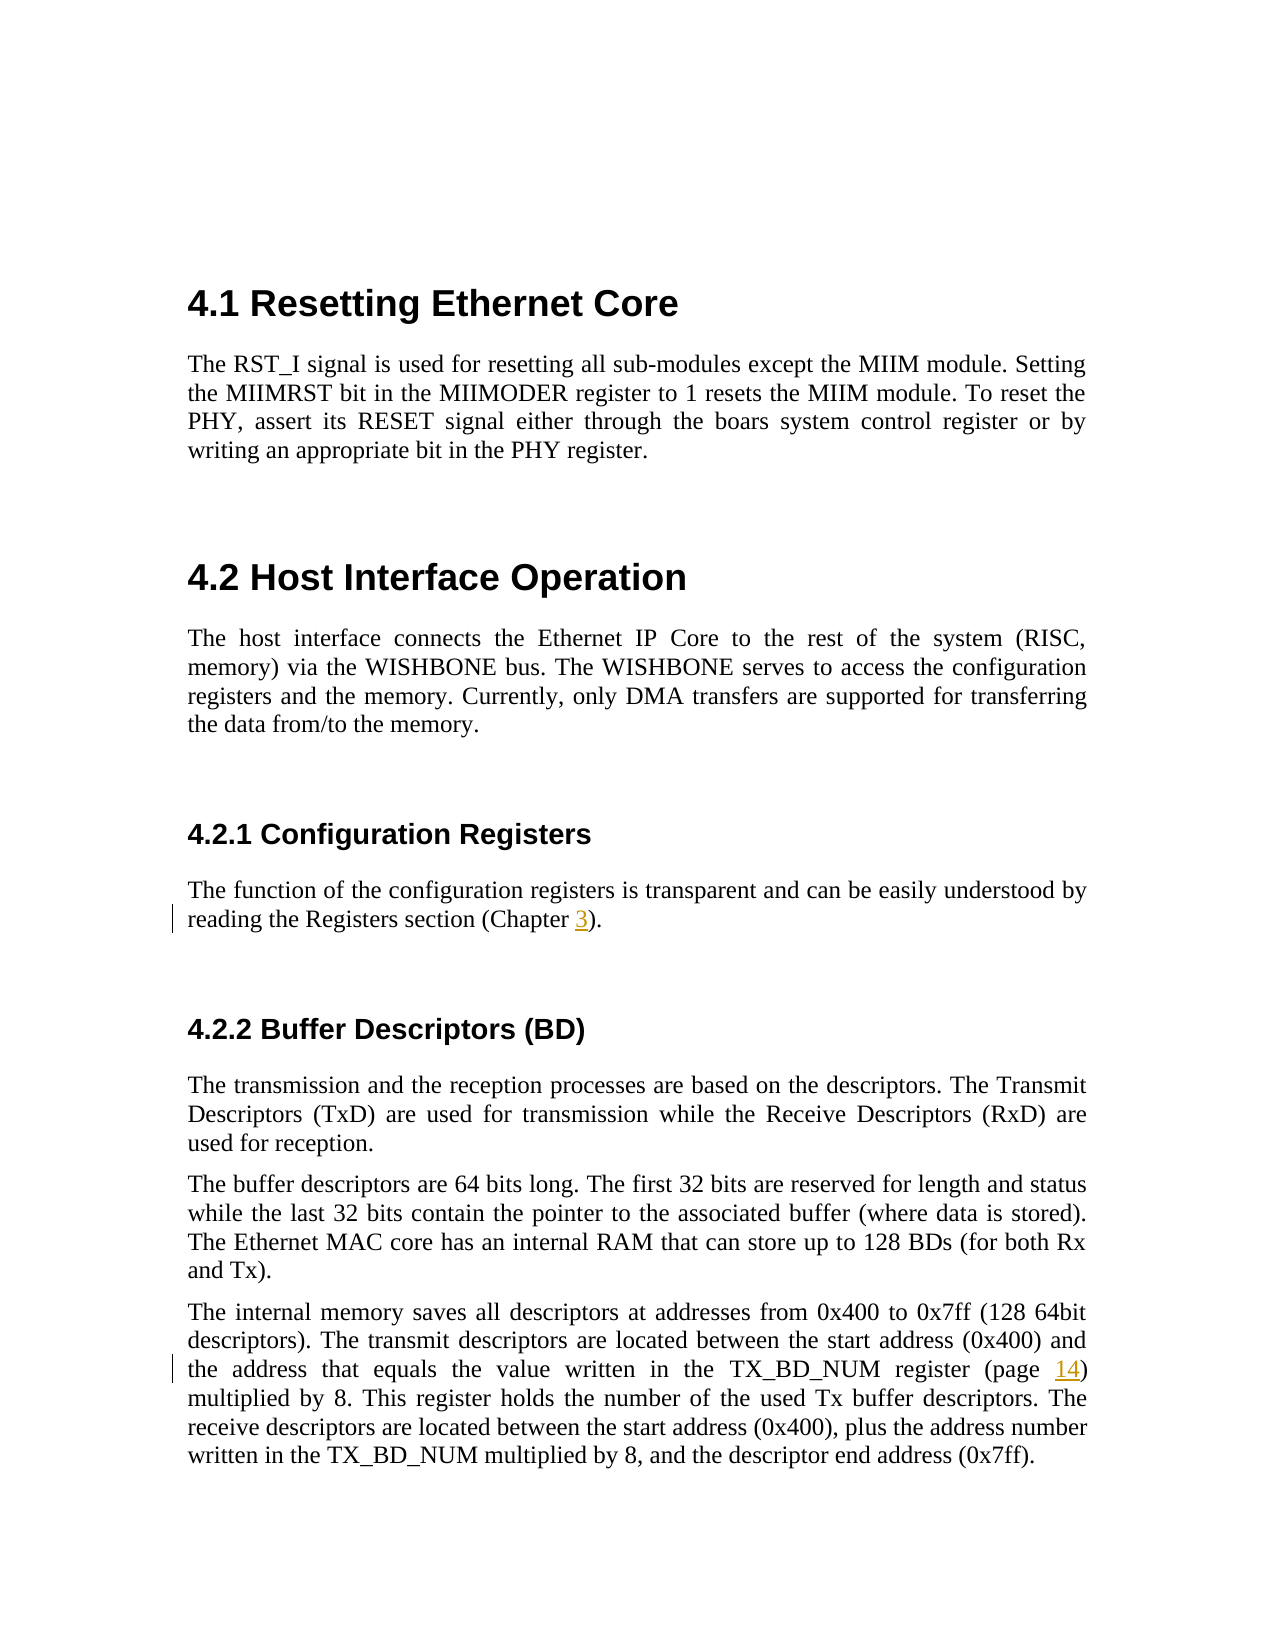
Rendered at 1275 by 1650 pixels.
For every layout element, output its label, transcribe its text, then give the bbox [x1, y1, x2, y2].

text The host interface connects the Ethernet IP Core to the rest of the system (RISC, memory) via the WISHBONE bus. The WISHBONE serves to access the configuration registers and the memory. Currently, only DMA transfers are supported for transferring the data from/to the memory. [187, 623, 1088, 738]
text The RST_I signal is used for resetting all sub-modules except the MIIM module. Setting the MIIMRST bit in the MIIMODER register to 1 resets the MIIM module. To reset the PHY, assert its RESET signal either through the boars system control register or by writing an appropriate bit in the PHY register. [187, 349, 1088, 464]
text The transmission and the reception processes are based on the descriptors. The Transmit Descriptors (TxD) are used for transmission while the Receive Descriptors (RxD) are used for reception. [187, 1070, 1088, 1157]
subtitle 4.1 Resetting Ethernet Core [187, 281, 1088, 324]
subtitle 4.2.2 Buffer Descriptors (BD) [187, 1012, 1088, 1045]
text The buffer descriptors are 64 bits long. The first 32 bits are reserved for length and status while the last 32 bits contain the pointer to the associated buffer (where data is stored). The Ethernet MAC core has an internal RAM that can store up to 128 BDs (for both Rx and Tx). [187, 1169, 1088, 1284]
text The function of the configuration registers is transparent and can be easily understood by reading the Registers section (Chapter 3). [187, 876, 1088, 933]
subtitle 4.2 Host Interface Operation [187, 555, 1088, 598]
text The internal memory saves all descriptors at addresses from 0x400 to 0x7ff (128 64bit descriptors). The transmit descriptors are located between the start address (0x400) and the address that equals the value written in the TX_BD_NUM register (page 14) multiplied by 8. This register holds the number of the used Tx buffer descriptors. The receive descriptors are located between the start address (0x400), plus the address number written in the TX_BD_NUM multiplied by 8, and the descriptor end address (0x7ff). [187, 1297, 1088, 1469]
subtitle 4.2.1 Configuration Registers [187, 817, 1088, 851]
